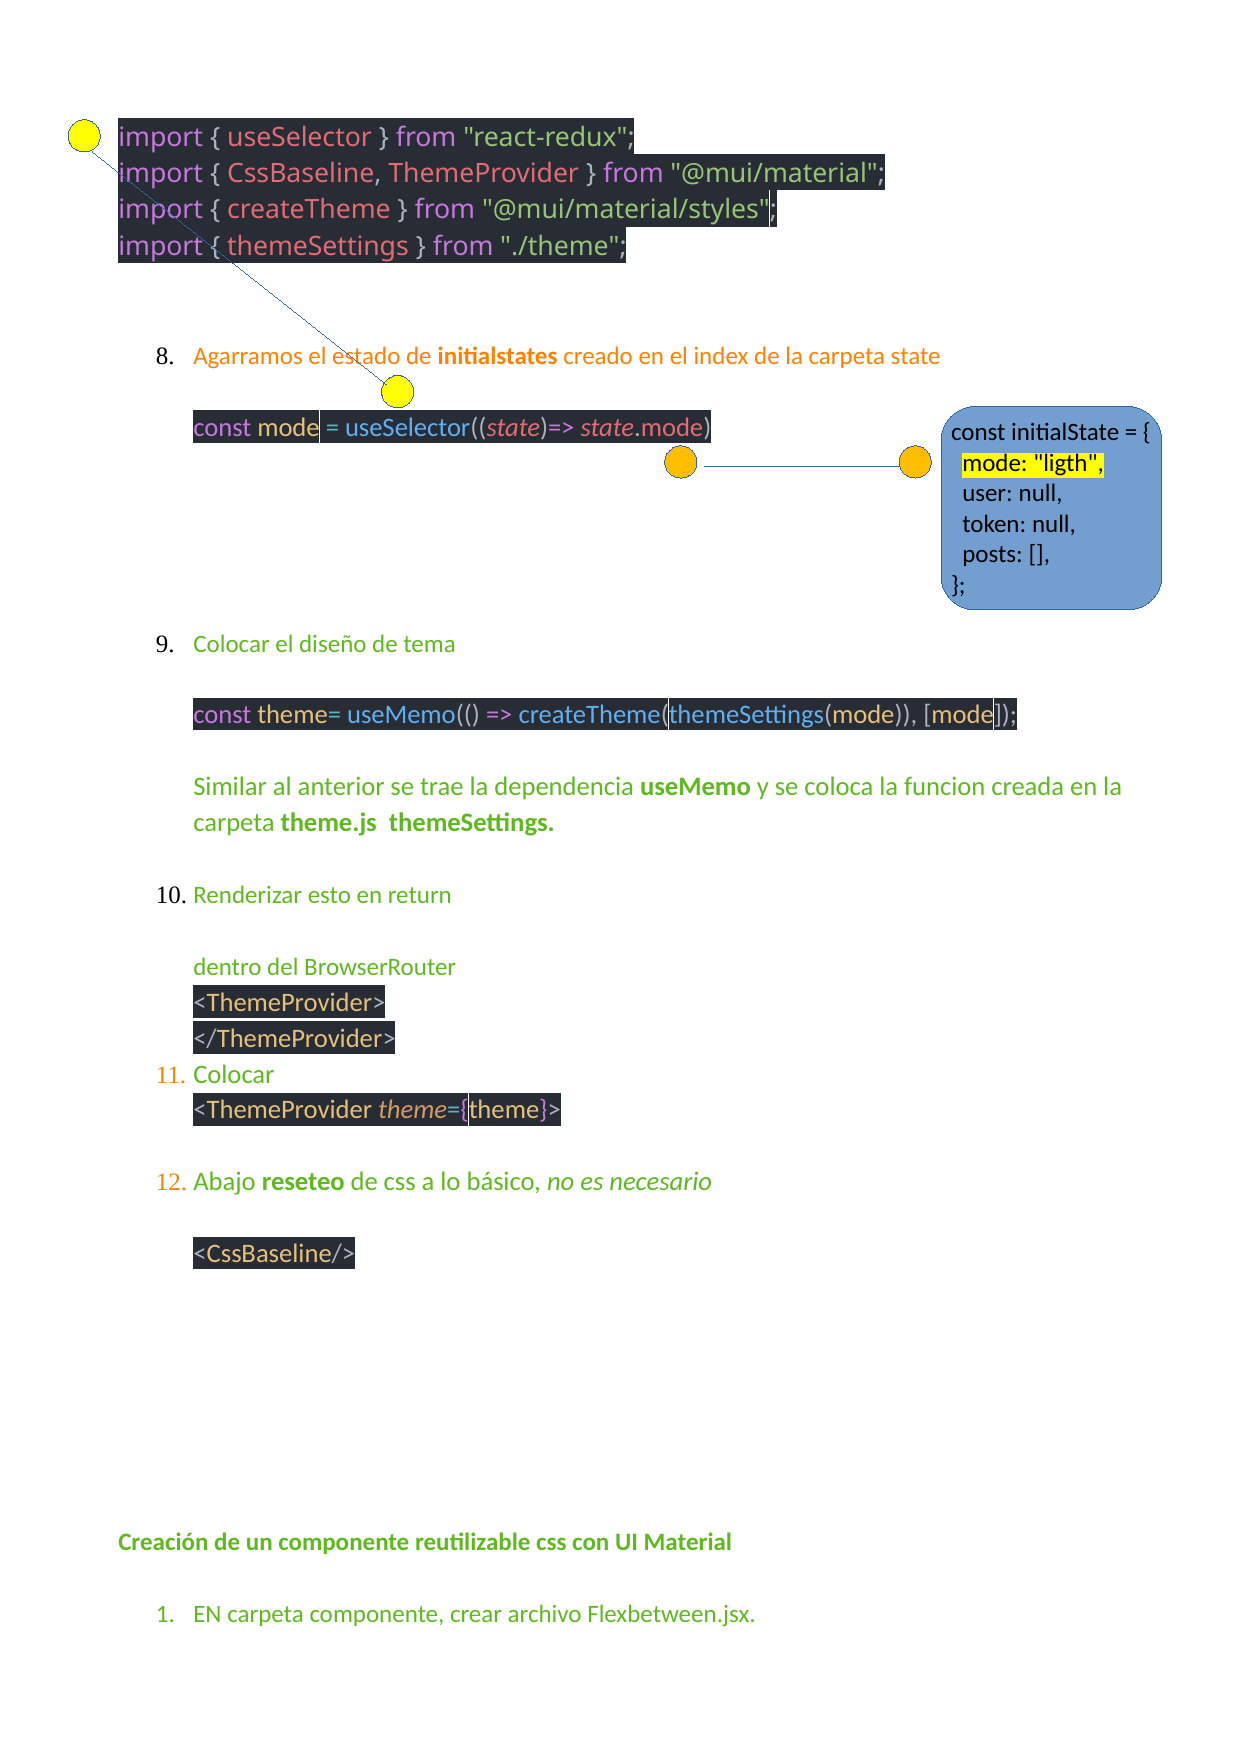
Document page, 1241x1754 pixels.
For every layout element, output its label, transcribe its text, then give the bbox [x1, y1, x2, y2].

list Renderizar esto en return dentro del BrowserRouter <ThemeProvider> </ThemeProvider> [156, 874, 1175, 1054]
list Agarramos el estado de initialstates creado en el index de la carpeta state const mode = useSelector((state)=> state.mode) [156, 335, 1175, 622]
list EN carpeta componente, crear archivo Flexbetween.jsx. [156, 1593, 1175, 1629]
text import { useSelector } from "react-redux"; [118, 118, 1175, 154]
text Creación de un componente reutilizable css con UI Material [118, 1485, 1175, 1593]
list Abajo reseteo de css a lo básico, no es necesario <CssBaseline/> [156, 1162, 1175, 1269]
text import { CssBaseline, ThemeProvider } from "@mui/material"; [118, 154, 1175, 190]
list Colocar <ThemeProvider theme={theme}> [156, 1054, 1175, 1162]
list Colocar el diseño de tema const theme= useMemo(() => createTheme(themeSettings(mode)), [mode]); Similar al anterior se trae la dependencia useMemo y se coloca la funcion creada en la carpeta theme.js themeSettings. [156, 622, 1175, 874]
text import { createTheme } from "@mui/material/styles"; [118, 190, 1175, 227]
text import { themeSettings } from "./theme"; [118, 227, 1175, 299]
